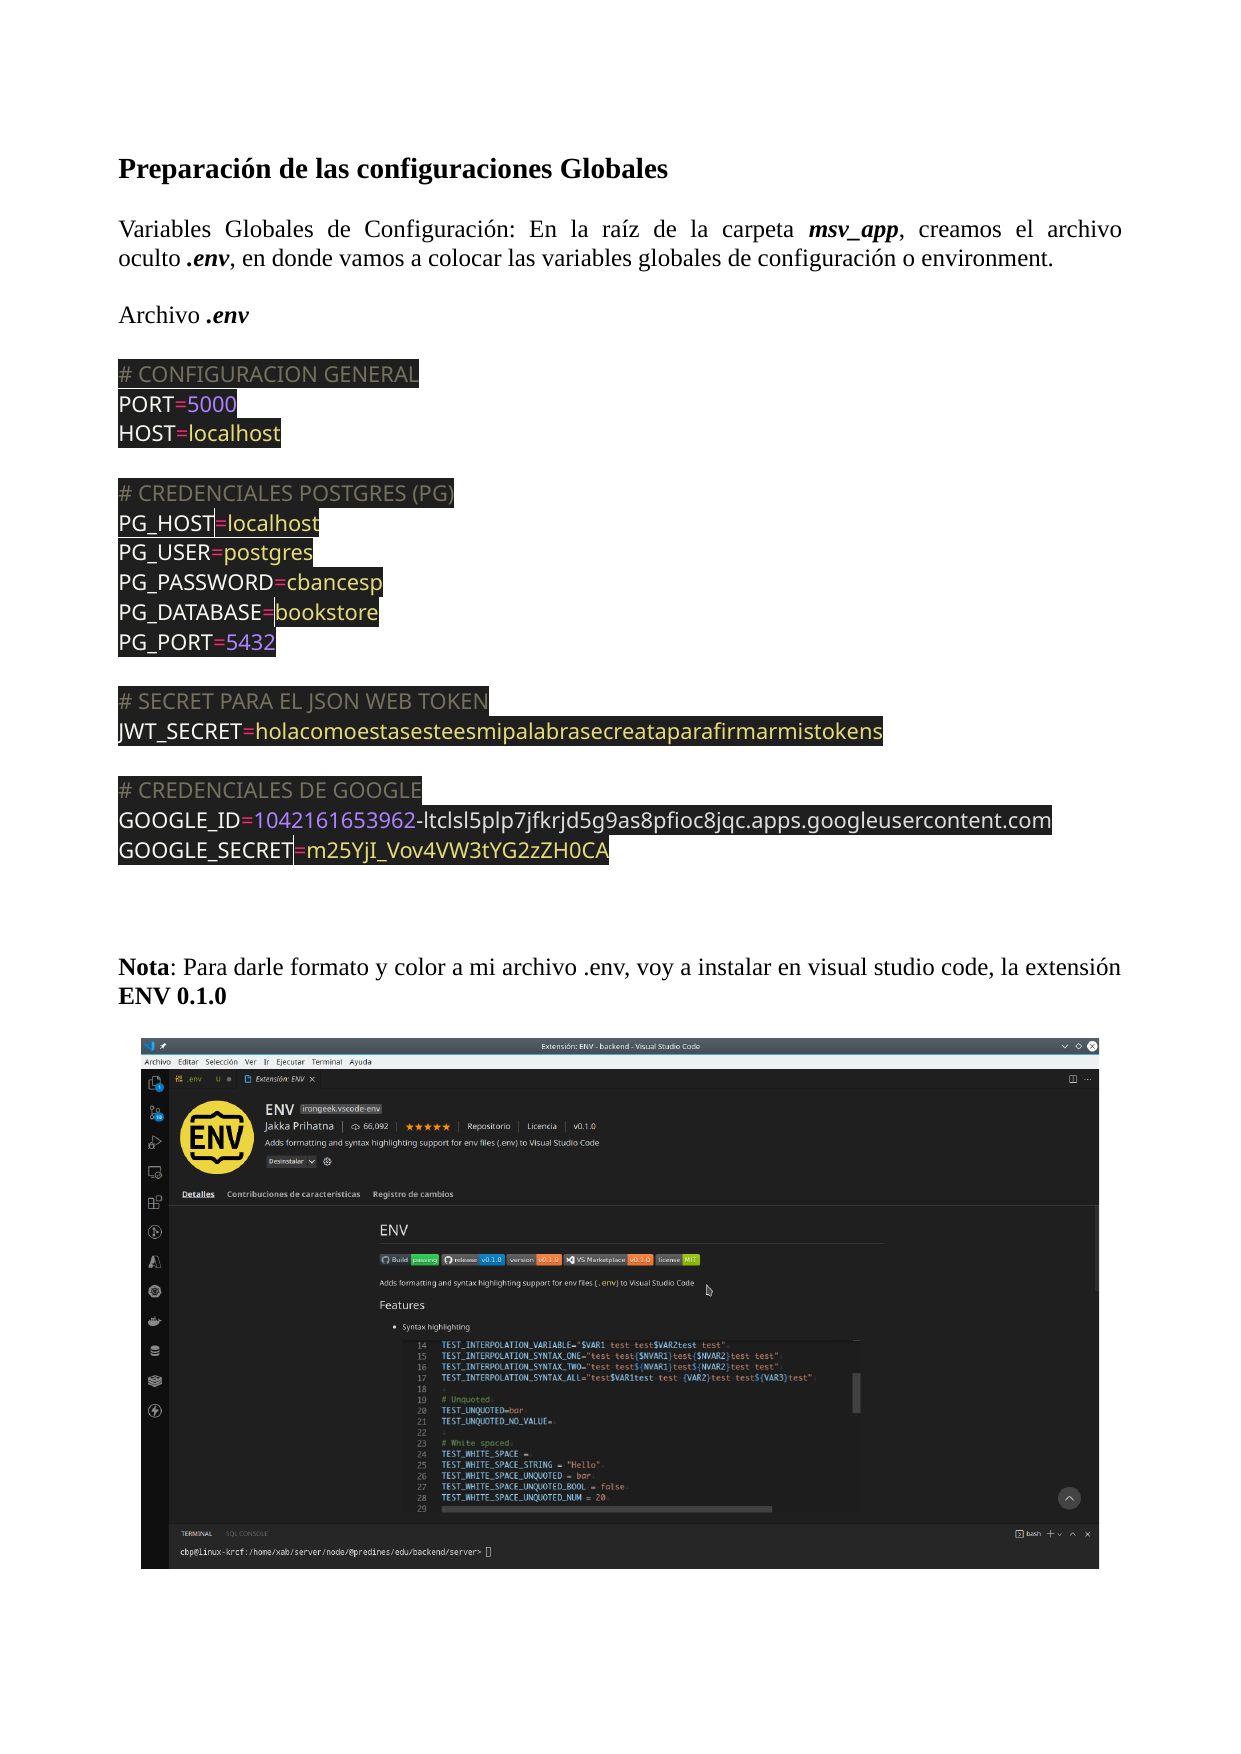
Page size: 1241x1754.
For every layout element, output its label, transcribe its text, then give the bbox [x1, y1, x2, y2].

text PORT=5000 [118, 388, 1122, 418]
text PG_PORT=5432 [118, 627, 1122, 657]
text Preparación de las configuraciones Globales [118, 152, 1122, 185]
text Variables Globales de Configuración: En la raíz de la carpeta msv_app, creamos el archivo oculto .env, en donde vamos a colocar las variables globales de configuración o environment. [118, 214, 1122, 271]
text PG_DATABASE=bookstore [118, 597, 1122, 627]
text JWT_SECRET=holacomoestasesteesmipalabrasecreataparafirmarmistokens [118, 716, 1122, 746]
text GOOGLE_SECRET=m25YjI_Vov4VW3tYG2zZH0CA [118, 835, 1122, 865]
picture [141, 1038, 1100, 1569]
text HOST=localhost [118, 418, 1122, 448]
text PG_USER=postgres [118, 537, 1122, 567]
text PG_PASSWORD=cbancesp [118, 567, 1122, 597]
text # CREDENCIALES POSTGRES (PG) [118, 478, 1122, 508]
text # CONFIGURACION GENERAL [118, 359, 1122, 388]
text GOOGLE_ID=1042161653962-ltclsl5plp7jfkrjd5g9as8pfioc8jqc.apps.googleusercontent.com [118, 805, 1122, 835]
text Nota: Para darle formato y color a mi archivo .env, voy a instalar en visual studio code, la extensión ENV 0.1.0 [118, 952, 1122, 1010]
text PG_HOST=localhost [118, 508, 1122, 537]
text # CREDENCIALES DE GOOGLE [118, 776, 1122, 805]
text # SECRET PARA EL JSON WEB TOKEN [118, 686, 1122, 716]
text Archivo .env [118, 300, 1122, 329]
